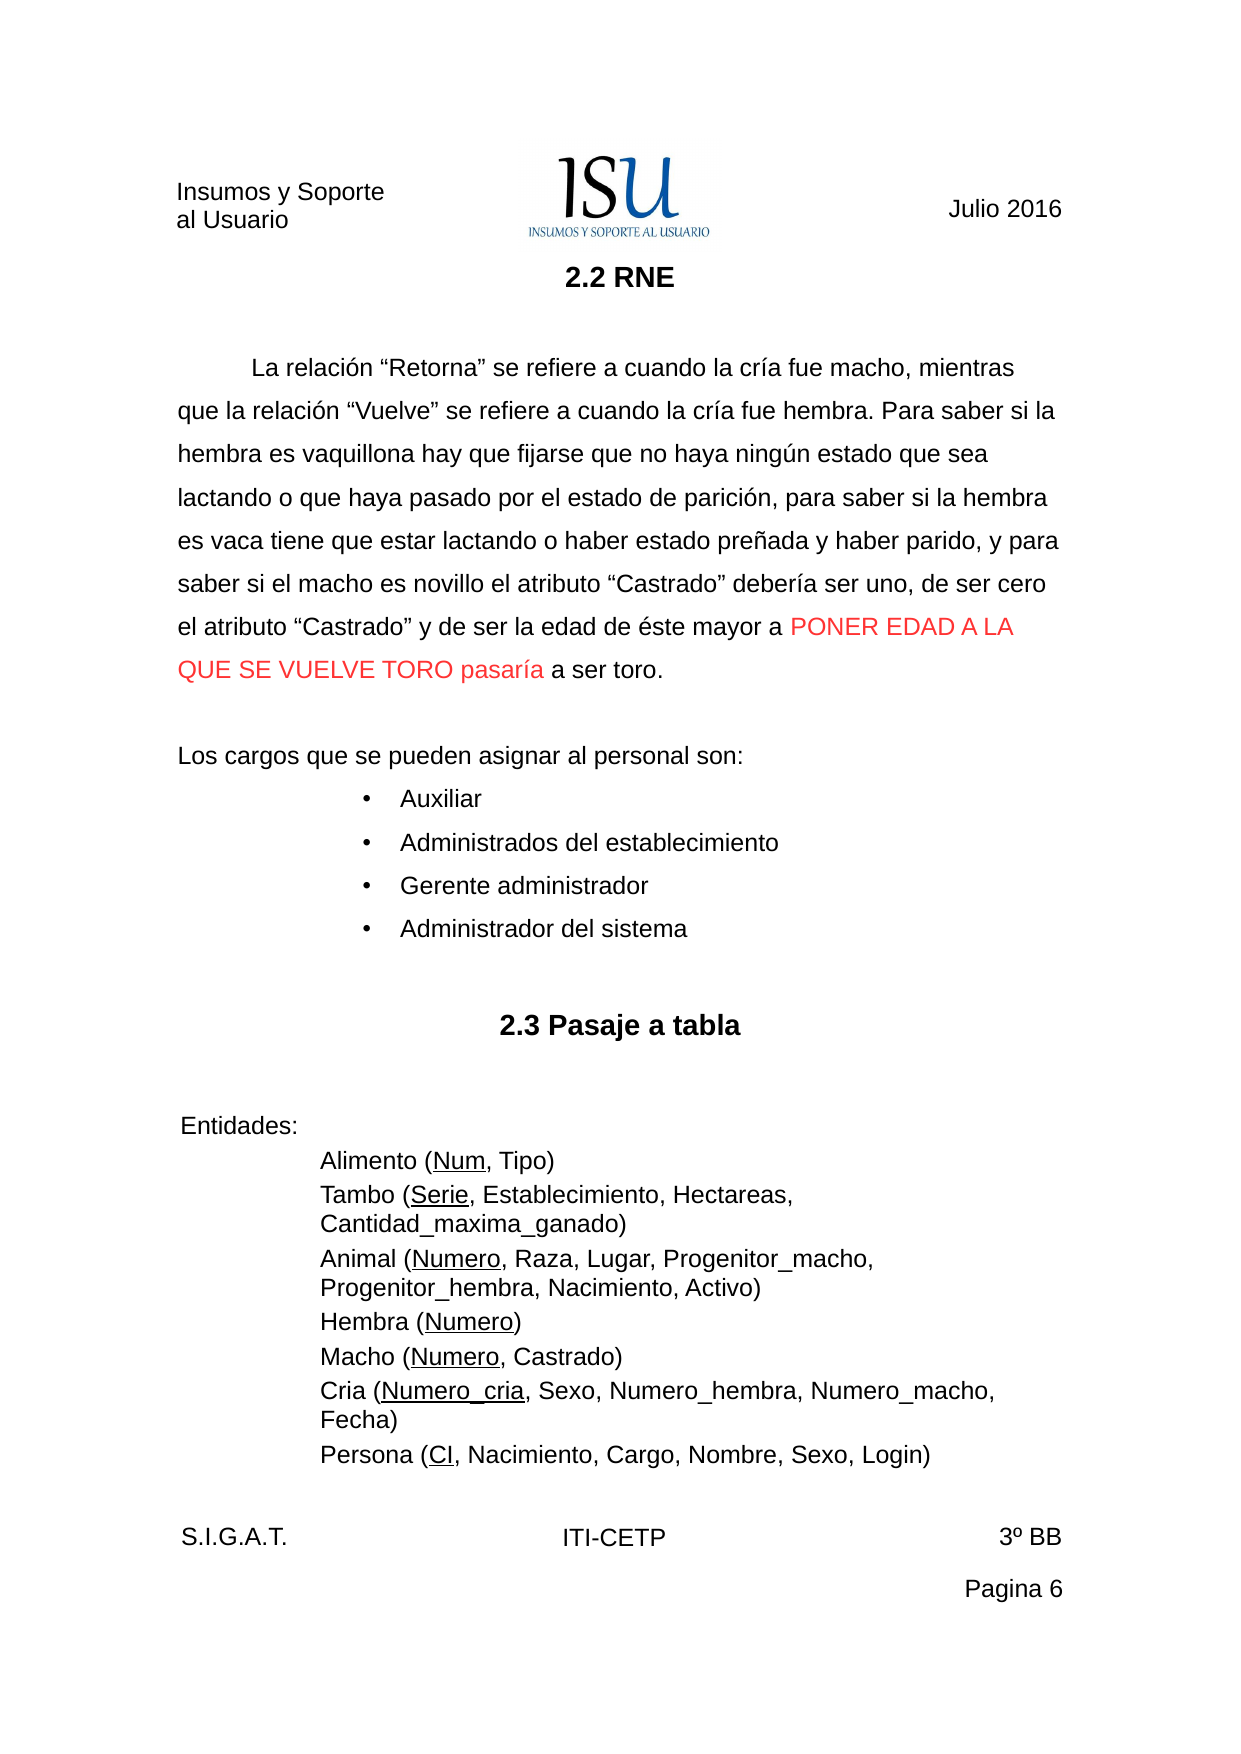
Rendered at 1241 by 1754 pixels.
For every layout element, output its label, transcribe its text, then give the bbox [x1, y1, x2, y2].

table_cell Cria (Numero_cria, Sexo, Numero_hembra, Numero_macho, Fecha) [317, 1373, 1063, 1437]
text Los cargos que se pueden asignar al personal son: [177, 741, 1063, 770]
list Gerente administrador [362, 871, 1063, 900]
table_cell Macho (Numero, Castrado) [317, 1339, 1063, 1373]
table_cell [177, 1437, 317, 1471]
list Administrador del sistema [362, 914, 1063, 943]
table_cell [177, 1339, 317, 1373]
table_header Entidades: [177, 1108, 317, 1143]
table_header [317, 1108, 1063, 1143]
picture [517, 138, 723, 252]
table_cell Persona (CI, Nacimiento, Cargo, Nombre, Sexo, Login) [317, 1437, 1063, 1471]
table_cell Animal (Numero, Raza, Lugar, Progenitor_macho, Progenitor_hembra, Nacimiento, Activo) [317, 1241, 1063, 1304]
table_cell Hembra (Numero) [317, 1304, 1063, 1339]
text La relación “Retorna” se refiere a cuando la cría fue macho, mientras que la relación “Vuelve” se refiere a cuando la cría fue hembra. Para saber si la hembra es vaquillona hay que fijarse que no haya ningún estado que sea lactando o que haya pasado por el estado de parición, para saber si la hembra es vaca tiene que estar lactando o haber estado preñada y haber parido, y para saber si el macho es novillo el atributo “Castrado” debería ser uno, de ser cero el atributo “Castrado” y de ser la edad de éste mayor a PONER EDAD A LA QUE SE VUELVE TORO pasaría a ser toro. [177, 353, 1063, 684]
table_cell [177, 1143, 317, 1177]
table_cell [177, 1241, 317, 1304]
table_cell Tambo (Serie, Establecimiento, Hectareas, Cantidad_maxima_ganado) [317, 1178, 1063, 1241]
table_cell Alimento (Num, Tipo) [317, 1143, 1063, 1177]
list Administrados del establecimiento [362, 828, 1063, 857]
table_cell [177, 1373, 317, 1437]
table_cell [177, 1304, 317, 1339]
text 2.2 RNE [177, 260, 1063, 293]
list Auxiliar [362, 784, 1063, 813]
text 2.3 Pasaje a tabla [177, 1008, 1063, 1041]
table_cell [177, 1178, 317, 1241]
